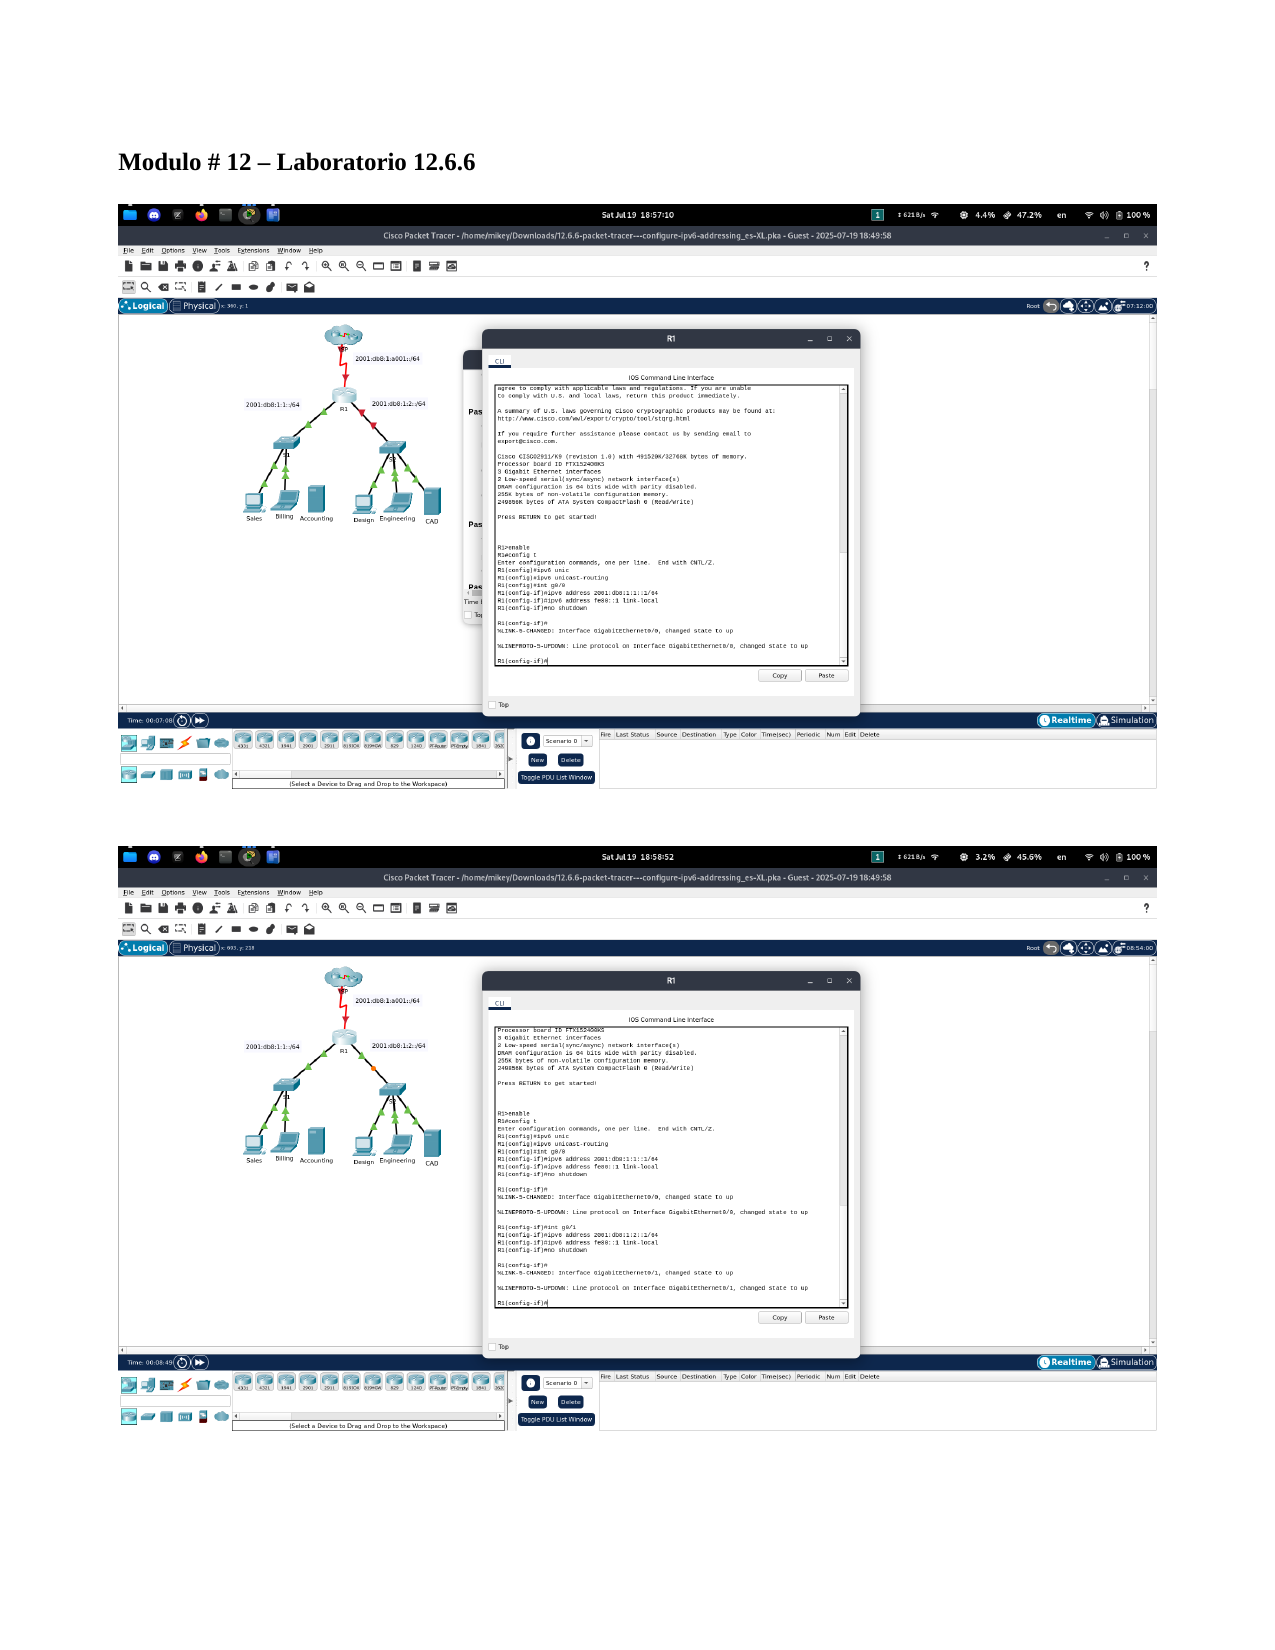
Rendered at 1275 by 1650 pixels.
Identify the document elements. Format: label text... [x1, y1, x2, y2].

picture [118, 846, 1157, 1431]
picture [142, 945, 153, 952]
picture [142, 303, 153, 310]
text Modulo # 12 – Laboratorio 12.6.6 [118, 147, 1157, 176]
picture [118, 204, 1157, 789]
